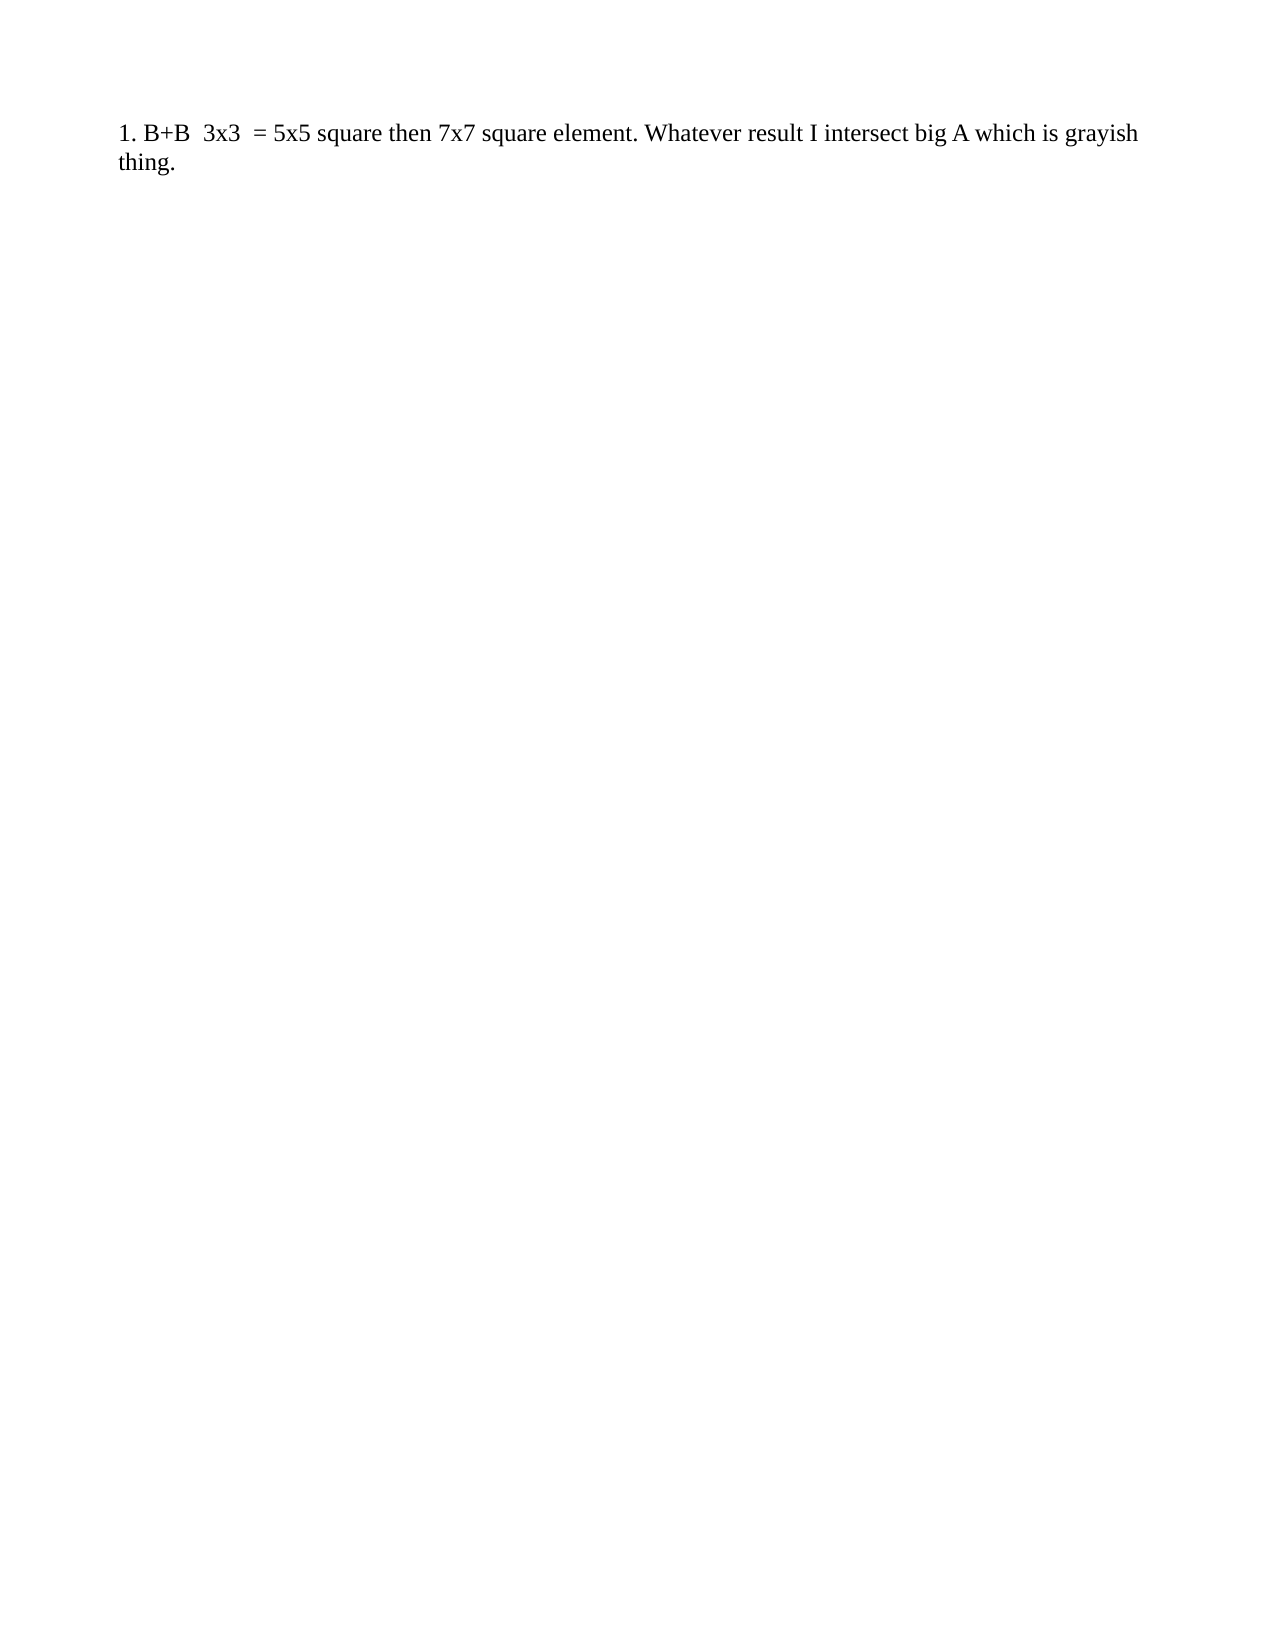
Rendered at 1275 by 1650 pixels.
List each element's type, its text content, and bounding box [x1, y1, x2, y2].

text 1. B+B 3x3 = 5x5 square then 7x7 square element. Whatever result I intersect big A which is grayish thing. [118, 118, 1157, 176]
